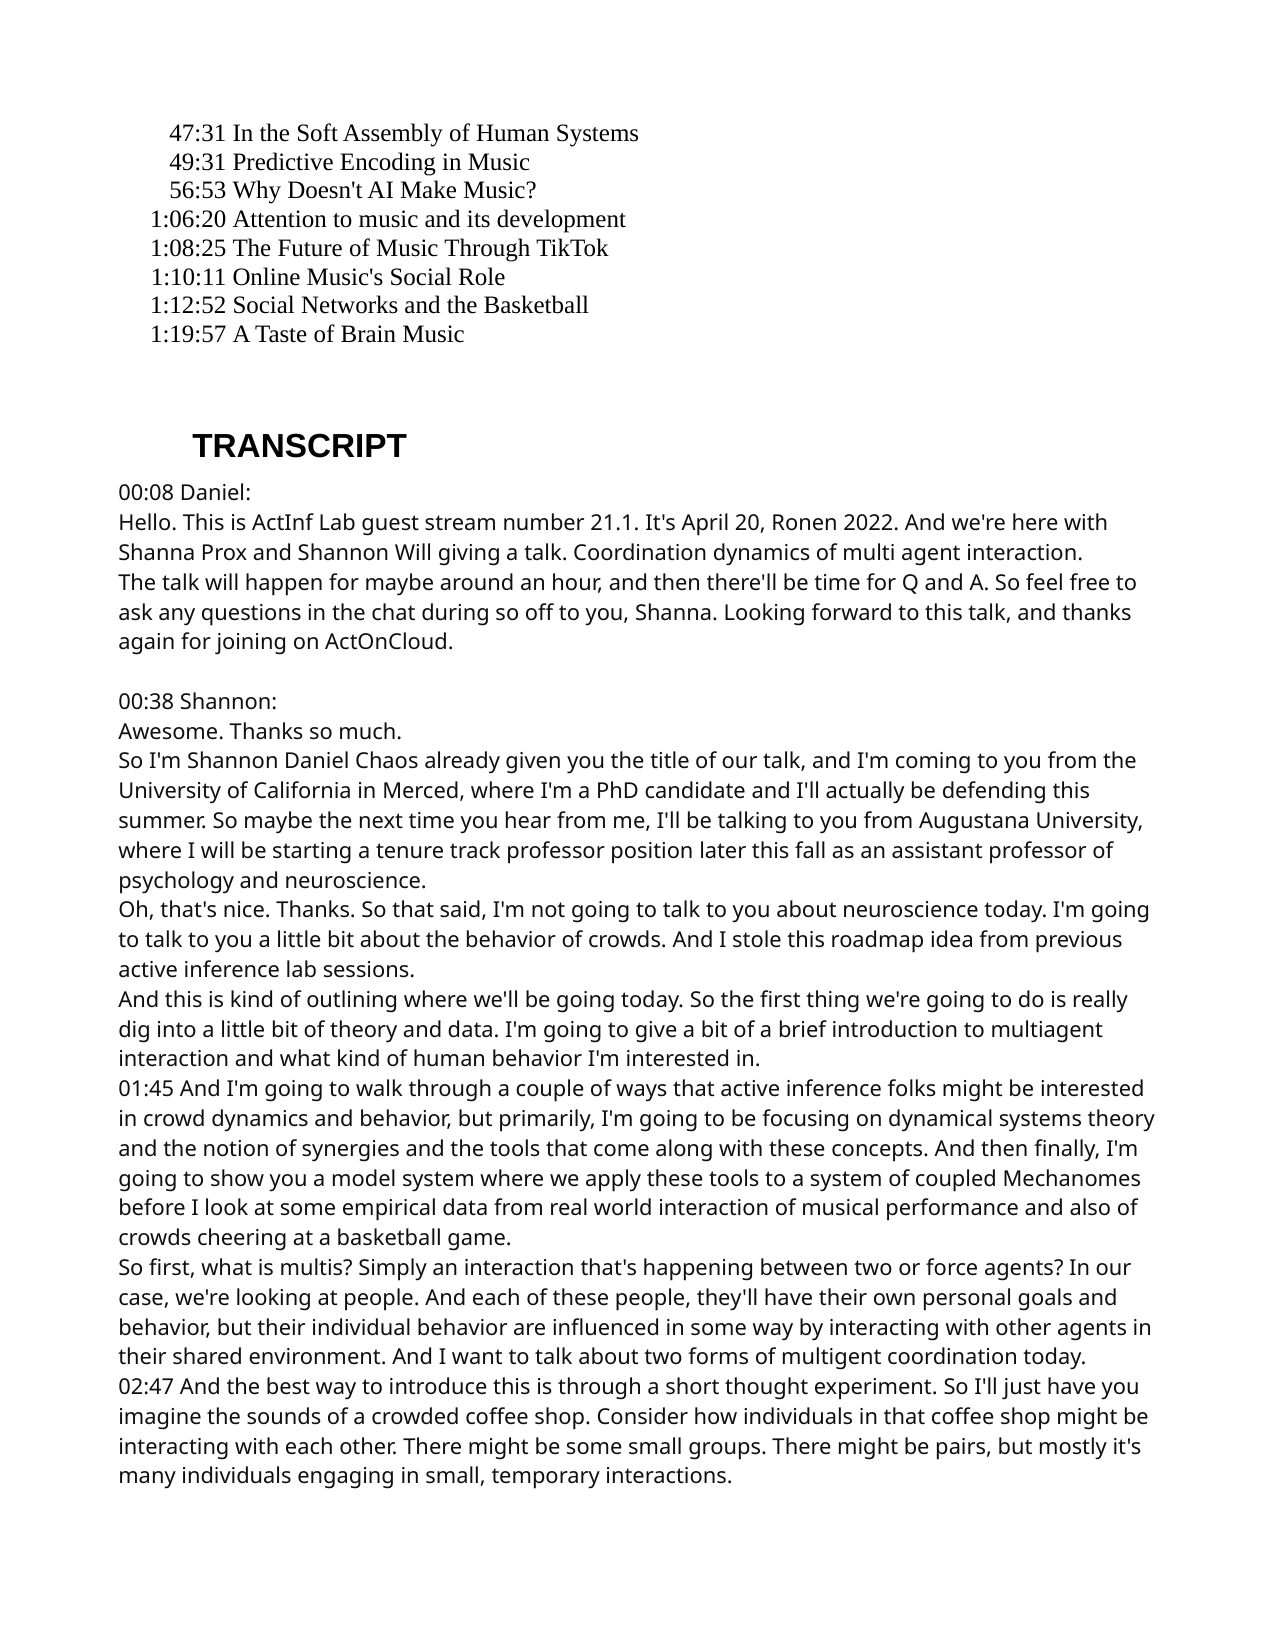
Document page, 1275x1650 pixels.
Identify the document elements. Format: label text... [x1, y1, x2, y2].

text So first, what is multis? Simply an interaction that's happening between two or force agents? In our case, we're looking at people. And each of these people, they'll have their own personal goals and behavior, but their individual behavior are influenced in some way by interacting with other agents in their shared environment. And I want to talk about two forms of multigent coordination today. [118, 1252, 1157, 1371]
table_cell In the Soft Assembly of Human Systems [229, 118, 984, 147]
table_cell 47:31 [112, 118, 229, 147]
table_cell 49:31 [112, 147, 229, 176]
table_cell 1:19:57 [112, 319, 229, 348]
text Oh, that's nice. Thanks. So that said, I'm not going to talk to you about neuroscience today. I'm going to talk to you a little bit about the behavior of crowds. And I stole this roadmap idea from previous active inference lab sessions. [118, 894, 1157, 984]
text So I'm Shannon Daniel Chaos already given you the title of our talk, and I'm coming to you from the University of California in Merced, where I'm a PhD candidate and I'll actually be defending this summer. So maybe the next time you hear from me, I'll be talking to you from Augustana University, where I will be starting a tenure track professor position later this fall as an assistant professor of psychology and neuroscience. [118, 746, 1157, 894]
table_cell A Taste of Brain Music [229, 319, 984, 348]
table_cell Attention to music and its development [229, 204, 984, 233]
table_cell Predictive Encoding in Music [229, 147, 984, 176]
text 00:38 Shannon: [118, 686, 1157, 716]
text And this is kind of outlining where we'll be going today. So the first thing we're going to do is really dig into a little bit of theory and data. I'm going to give a bit of a brief introduction to multiagent interaction and what kind of human behavior I'm interested in. [118, 984, 1157, 1073]
text The talk will happen for maybe around an hour, and then there'll be time for Q and A. So feel free to ask any questions in the chat during so off to you, Shanna. Looking forward to this talk, and thanks again for joining on ActOnCloud. [118, 567, 1157, 656]
table_cell Online Music's Social Role [229, 262, 984, 291]
text Hello. This is ActInf Lab guest stream number 21.1. It's April 20, Ronen 2022. And we're here with Shanna Prox and Shannon Will giving a talk. Coordination dynamics of multi agent interaction. [118, 507, 1157, 567]
table_cell Why Doesn't AI Make Music? [229, 176, 984, 204]
table_cell 1:10:11 [112, 262, 229, 291]
text 01:45 And I'm going to walk through a couple of ways that active inference folks might be interested in crowd dynamics and behavior, but primarily, I'm going to be focusing on dynamical systems theory and the notion of synergies and the tools that come along with these concepts. And then finally, I'm going to show you a model system where we apply these tools to a system of coupled Mechanomes before I look at some empirical data from real world interaction of musical performance and also of crowds cheering at a basketball game. [118, 1073, 1157, 1252]
table_cell 56:53 [112, 176, 229, 204]
text Awesome. Thanks so much. [118, 716, 1157, 746]
subtitle TRANSCRIPT [118, 426, 1157, 465]
text 00:08 Daniel: [118, 477, 1157, 507]
table_cell The Future of Music Through TikTok [229, 233, 984, 262]
table_cell 1:06:20 [112, 204, 229, 233]
table_cell Social Networks and the Basketball [229, 291, 984, 319]
text 02:47 And the best way to introduce this is through a short thought experiment. So I'll just have you imagine the sounds of a crowded coffee shop. Consider how individuals in that coffee shop might be interacting with each other. There might be some small groups. There might be pairs, but mostly it's many individuals engaging in small, temporary interactions. [118, 1371, 1157, 1490]
table_cell 1:12:52 [112, 291, 229, 319]
table_cell 1:08:25 [112, 233, 229, 262]
